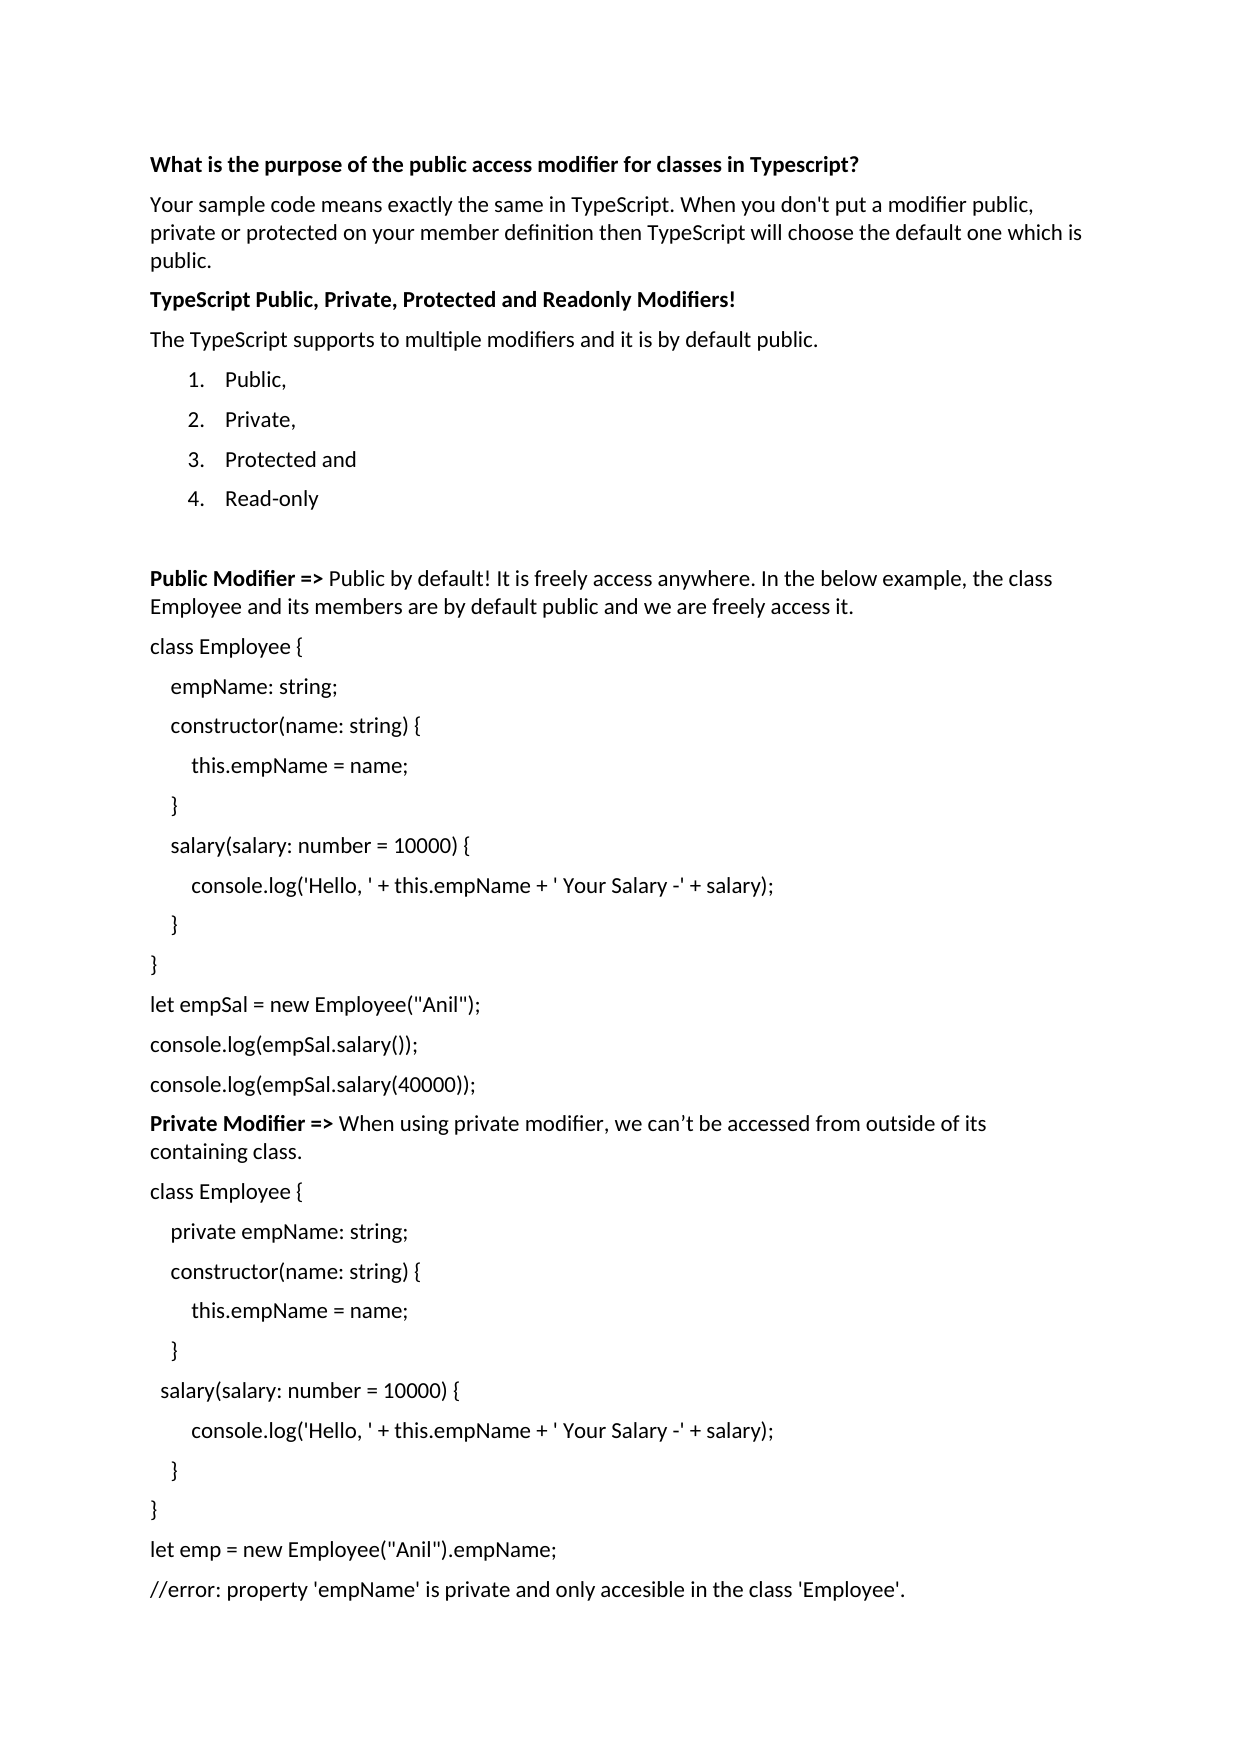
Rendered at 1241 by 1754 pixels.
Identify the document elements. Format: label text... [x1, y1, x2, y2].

list Protected and [187, 445, 1090, 473]
text class Employee { [150, 1177, 1090, 1205]
text The TypeScript supports to multiple modifiers and it is by default public. [150, 325, 1090, 353]
text console.log('Hello, ' + this.empName + ' Your Salary -' + salary); [150, 1416, 1090, 1444]
text let emp = new Employee("Anil").empName; [150, 1535, 1090, 1563]
text Private Modifier => When using private modifier, we can’t be accessed from outside of its containing class. [150, 1109, 1090, 1166]
text private empName: string; [150, 1217, 1090, 1245]
list Private, [187, 405, 1090, 433]
text class Employee { [150, 632, 1090, 660]
text } [150, 1456, 1090, 1484]
text } [150, 911, 1090, 938]
text } [150, 791, 1090, 819]
text Your sample code means exactly the same in TypeScript. When you don't put a modifier public, private or protected on your member definition then TypeScript will choose the default one which is public. [150, 190, 1090, 274]
text Public Modifier => Public by default! It is freely access anywhere. In the below example, the class Employee and its members are by default public and we are freely access it. [150, 564, 1090, 620]
text console.log(empSal.salary()); [150, 1030, 1090, 1058]
text } [150, 1336, 1090, 1364]
text constructor(name: string) { [150, 1257, 1090, 1285]
list Public, [187, 365, 1090, 393]
text empName: string; [150, 672, 1090, 700]
text } [150, 1496, 1090, 1524]
text let empSal = new Employee("Anil"); [150, 990, 1090, 1018]
text } [150, 950, 1090, 978]
list Read-only [187, 484, 1090, 513]
text this.empName = name; [150, 751, 1090, 779]
text What is the purpose of the public access modifier for classes in Typescript? [150, 150, 1090, 178]
text //error: property 'empName' is private and only accesible in the class 'Employee'. [150, 1575, 1090, 1603]
text constructor(name: string) { [150, 712, 1090, 739]
text salary(salary: number = 10000) { [150, 1376, 1090, 1404]
text this.empName = name; [150, 1297, 1090, 1325]
text console.log(empSal.salary(40000)); [150, 1070, 1090, 1098]
text TypeScript Public, Private, Protected and Readonly Modifiers! [150, 286, 1090, 314]
text console.log('Hello, ' + this.empName + ' Your Salary -' + salary); [150, 871, 1090, 899]
text salary(salary: number = 10000) { [150, 831, 1090, 859]
